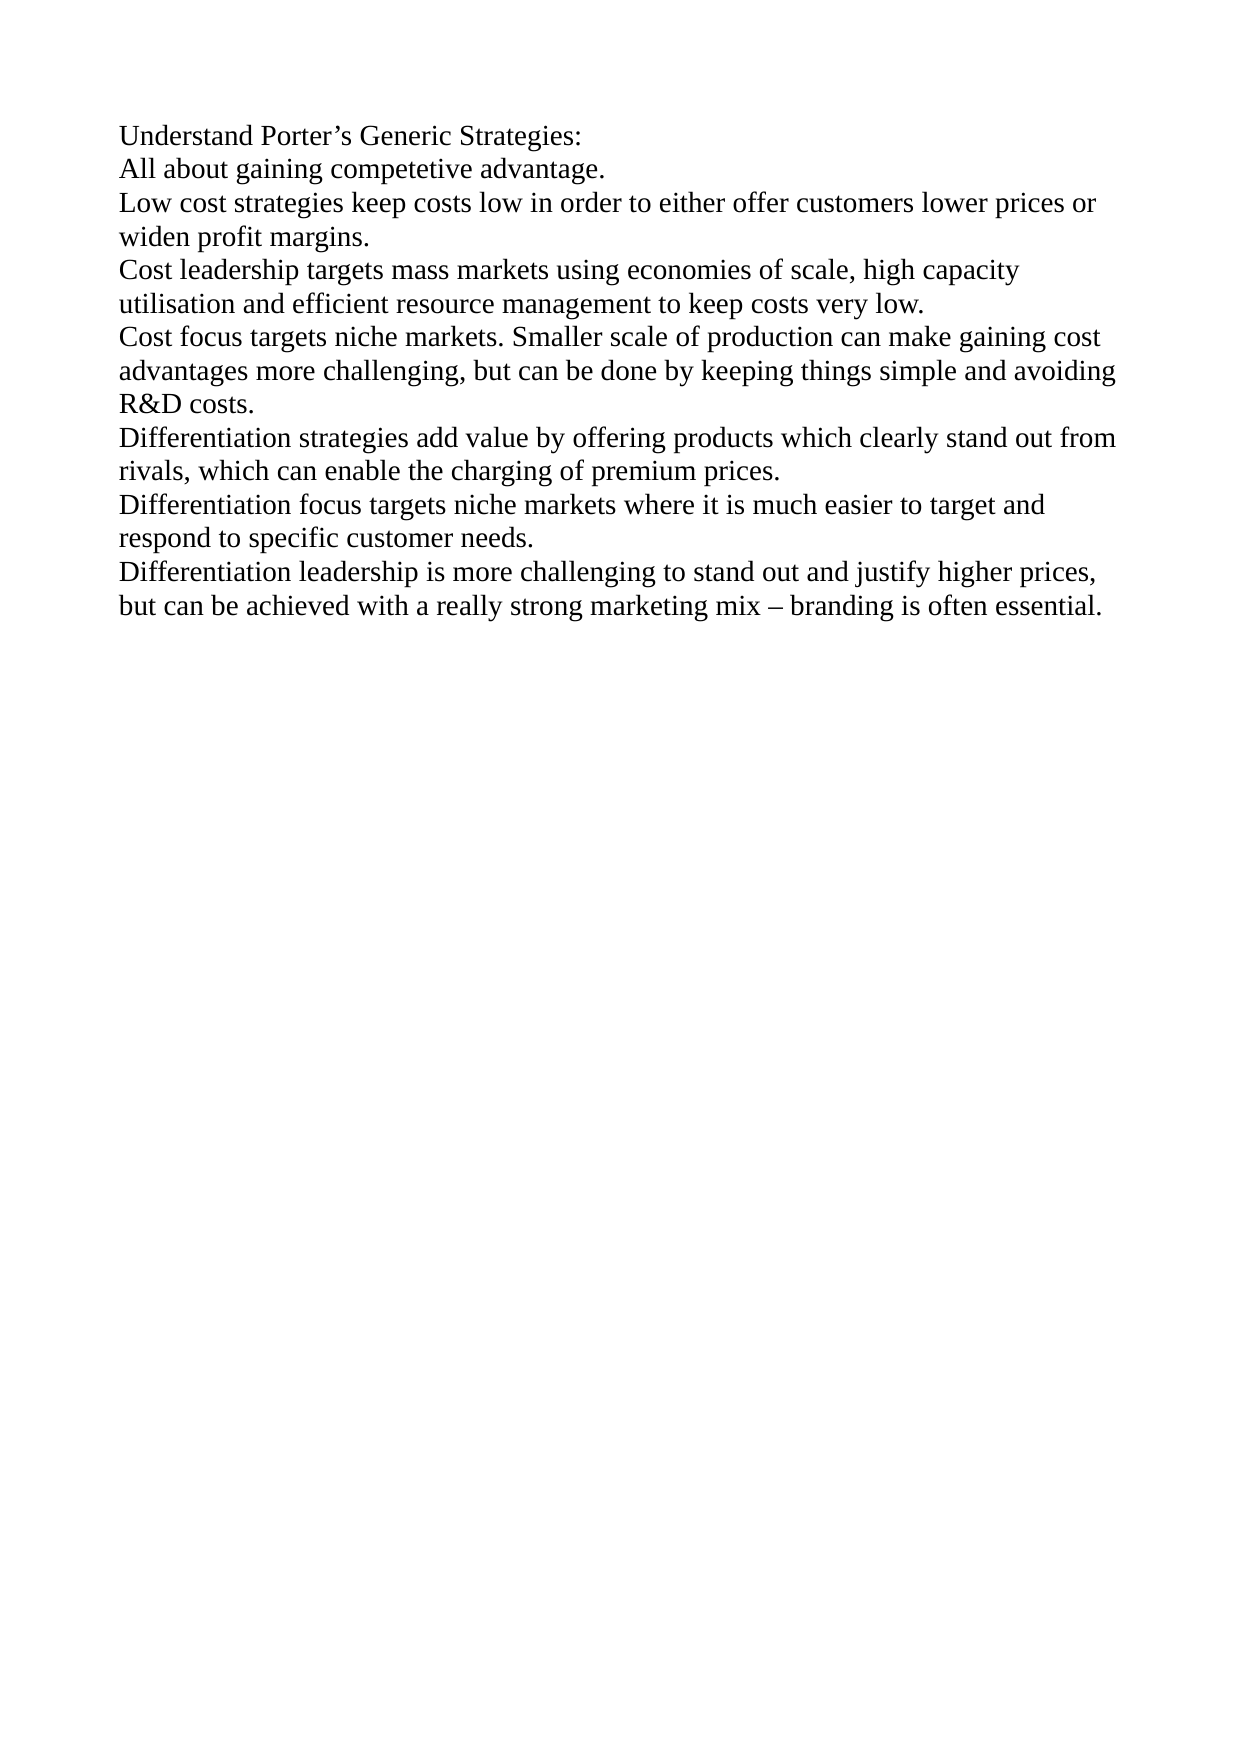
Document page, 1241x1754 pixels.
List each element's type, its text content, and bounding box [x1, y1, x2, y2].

text Differentiation strategies add value by offering products which clearly stand out from rivals, which can enable the charging of premium prices. [119, 420, 1123, 487]
text All about gaining competetive advantage. [119, 152, 1123, 185]
text Cost focus targets niche markets. Smaller scale of production can make gaining cost advantages more challenging, but can be done by keeping things simple and avoiding R&D costs. [119, 319, 1123, 420]
text Cost leadership targets mass markets using economies of scale, high capacity utilisation and efficient resource management to keep costs very low. [119, 252, 1123, 319]
text Understand Porter’s Generic Strategies: [119, 118, 1123, 152]
text Low cost strategies keep costs low in order to either offer customers lower prices or widen profit margins. [119, 185, 1123, 252]
text Differentiation leadership is more challenging to stand out and justify higher prices, but can be achieved with a really strong marketing mix – branding is often essential. [119, 554, 1123, 621]
text Differentiation focus targets niche markets where it is much easier to target and respond to specific customer needs. [119, 487, 1123, 554]
